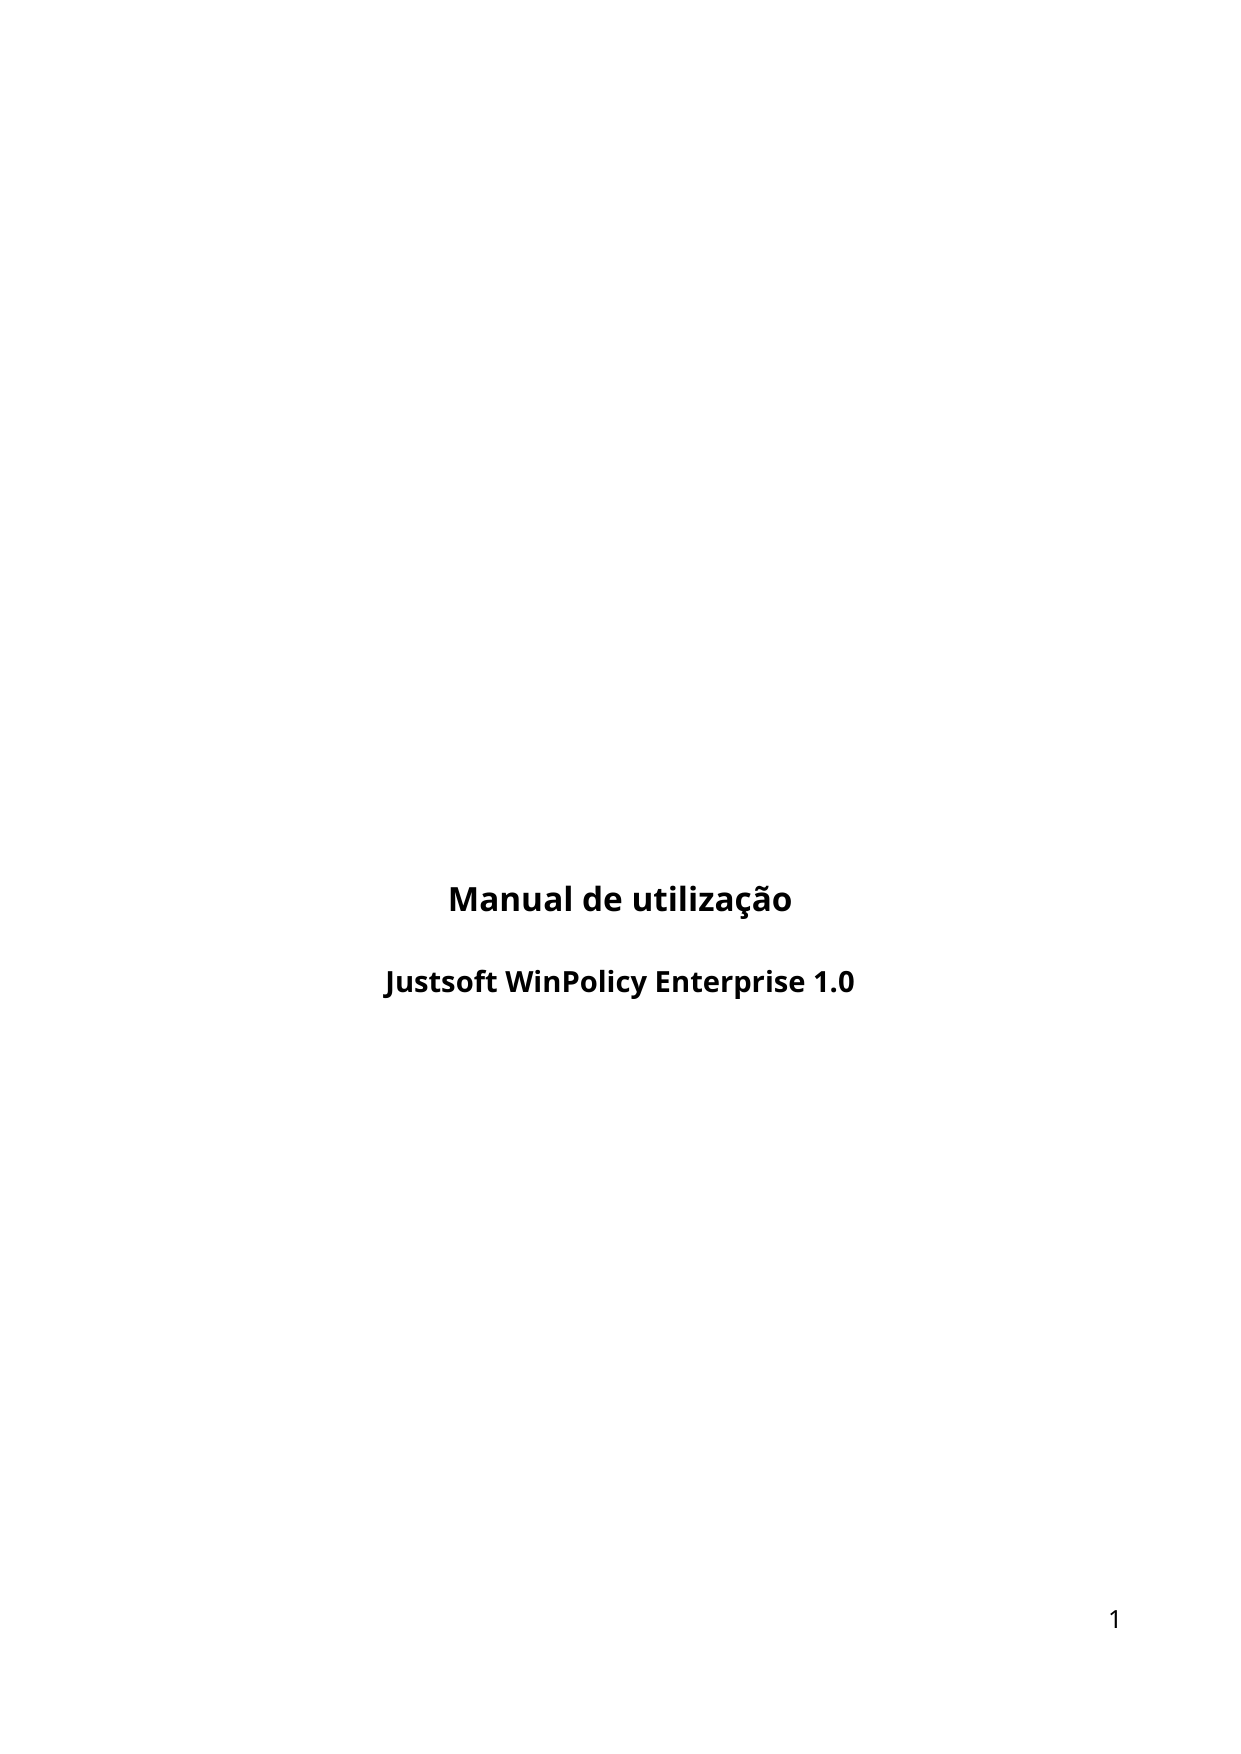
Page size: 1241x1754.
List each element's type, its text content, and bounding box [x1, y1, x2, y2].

text Manual de utilização [118, 876, 1122, 922]
text Justsoft WinPolicy Enterprise 1.0 [118, 961, 1122, 1001]
